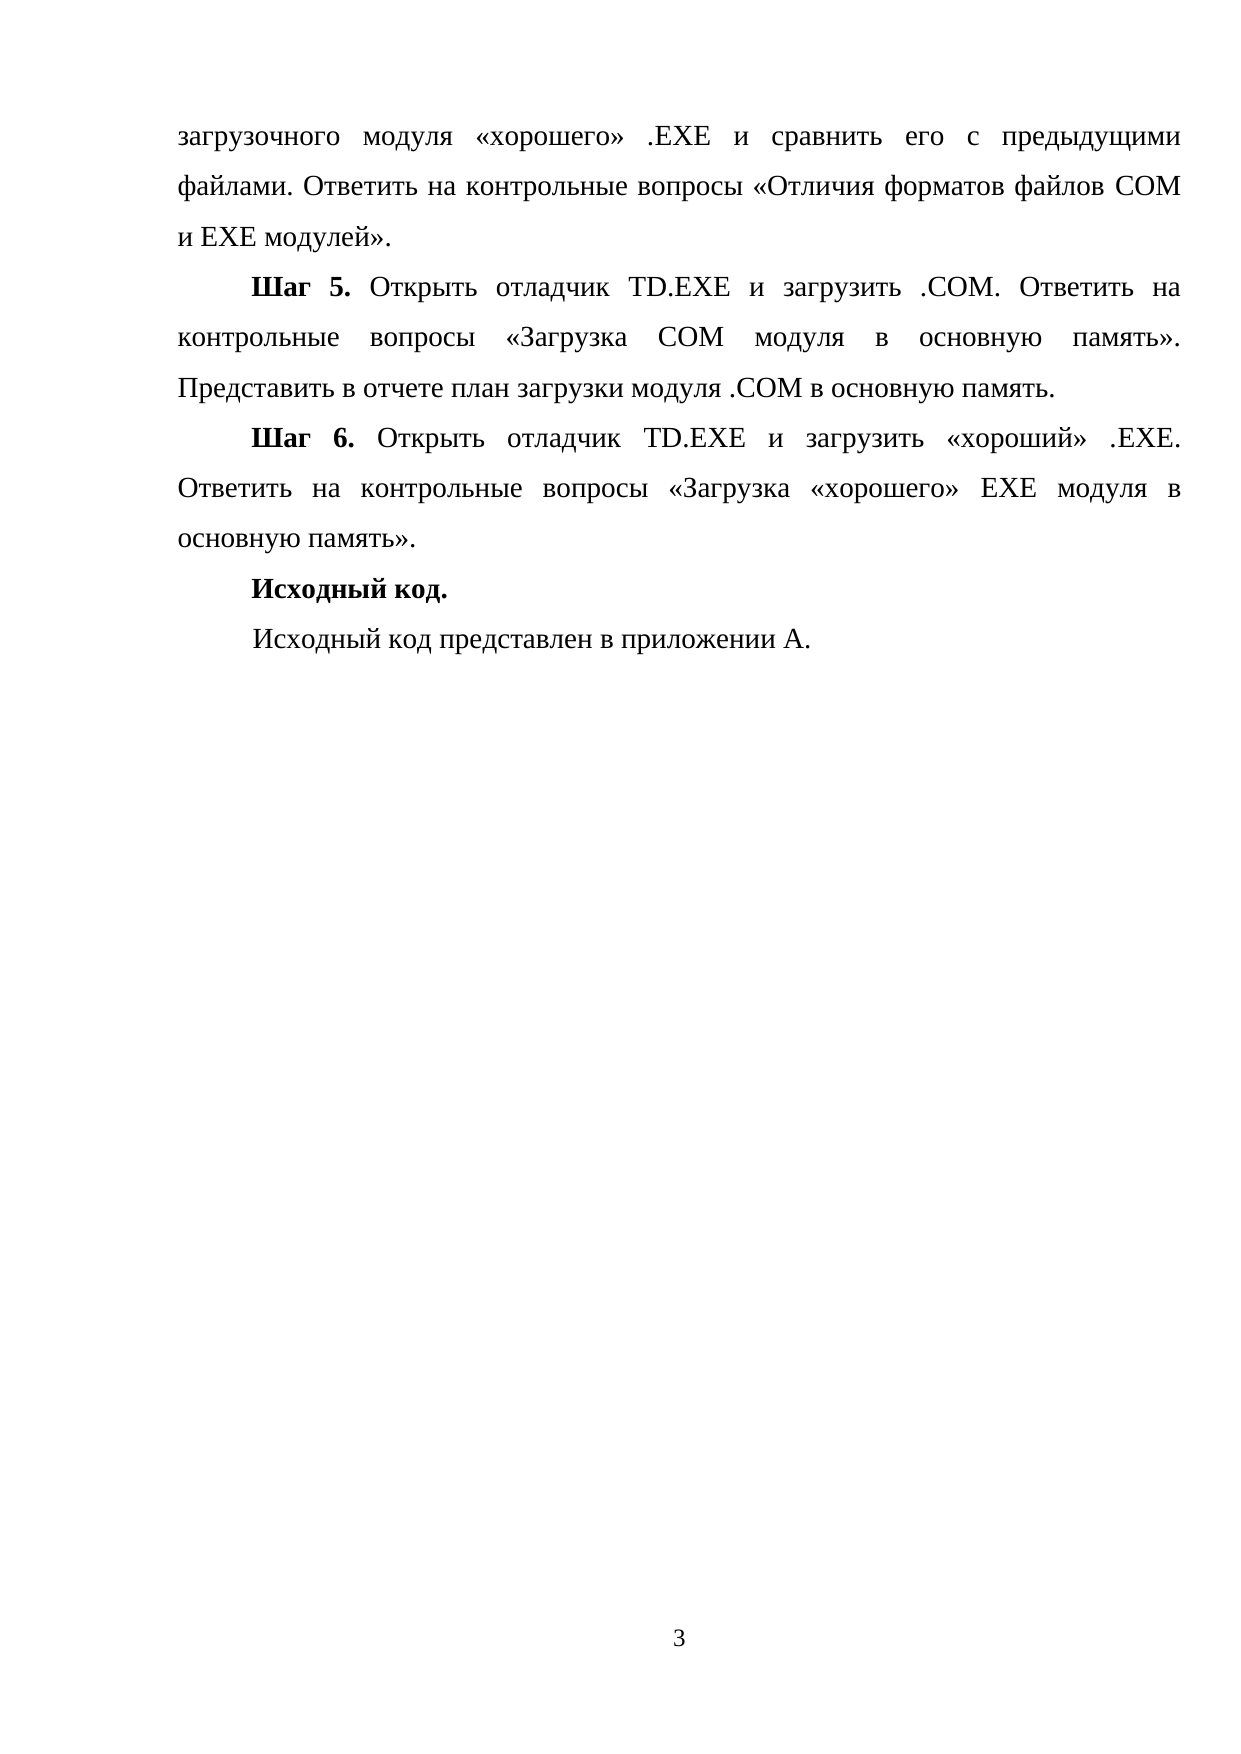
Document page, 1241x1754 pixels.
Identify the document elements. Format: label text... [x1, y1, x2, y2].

list Исходный код представлен в приложении А. [215, 621, 1181, 655]
text Исходный код. [177, 571, 1181, 604]
text Шаг 6. Открыть отладчик TD.EXE и загрузить «хороший» .EXE. Ответить на контрольные вопросы «Загрузка «хорошего» EXE модуля в основную память». [177, 420, 1181, 554]
text загрузочного модуля «хорошего» .EXE и сравнить его с предыдущими файлами. Ответить на контрольные вопросы «Отличия форматов файлов COM и EXE модулей». [177, 118, 1181, 252]
text Шаг 5. Открыть отладчик TD.EXE и загрузить .COM. Ответить на контрольные вопросы «Загрузка COM модуля в основную память». Представить в отчете план загрузки модуля .COM в основную память. [177, 269, 1181, 403]
